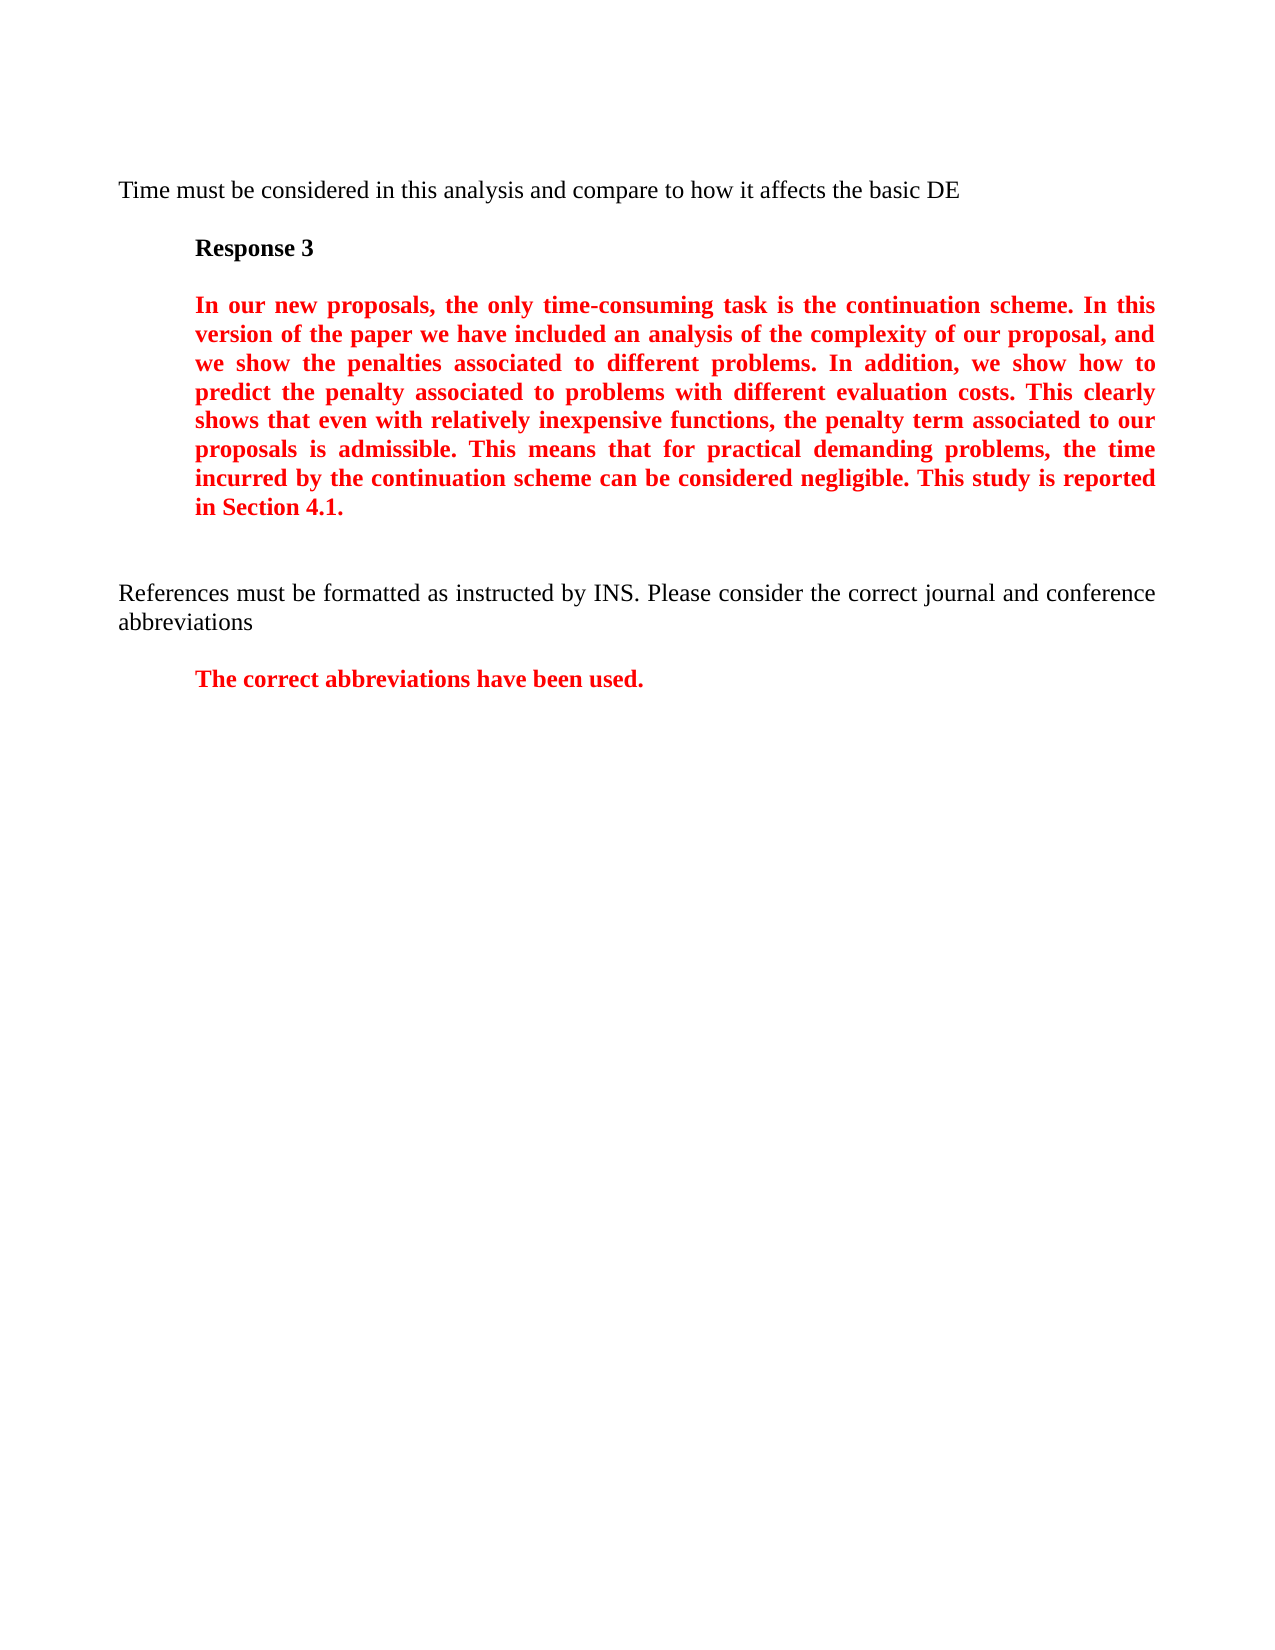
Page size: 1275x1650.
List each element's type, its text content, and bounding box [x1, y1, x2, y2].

text Response 3 [195, 233, 1157, 262]
text The correct abbreviations have been used. [195, 664, 1157, 722]
text In our new proposals, the only time-consuming task is the continuation scheme. In this version of the paper we have included an analysis of the complexity of our proposal, and we show the penalties associated to different problems. In addition, we show how to predict the penalty associated to problems with different evaluation costs. This clearly shows that even with relatively inexpensive functions, the penalty term associated to our proposals is admissible. This means that for practical demanding problems, the time incurred by the continuation scheme can be considered negligible. This study is reported in Section 4.1. [195, 291, 1157, 521]
text References must be formatted as instructed by INS. Please consider the correct journal and conference abbreviations [118, 578, 1157, 636]
text Time must be considered in this analysis and compare to how it affects the basic DE [118, 176, 1157, 204]
